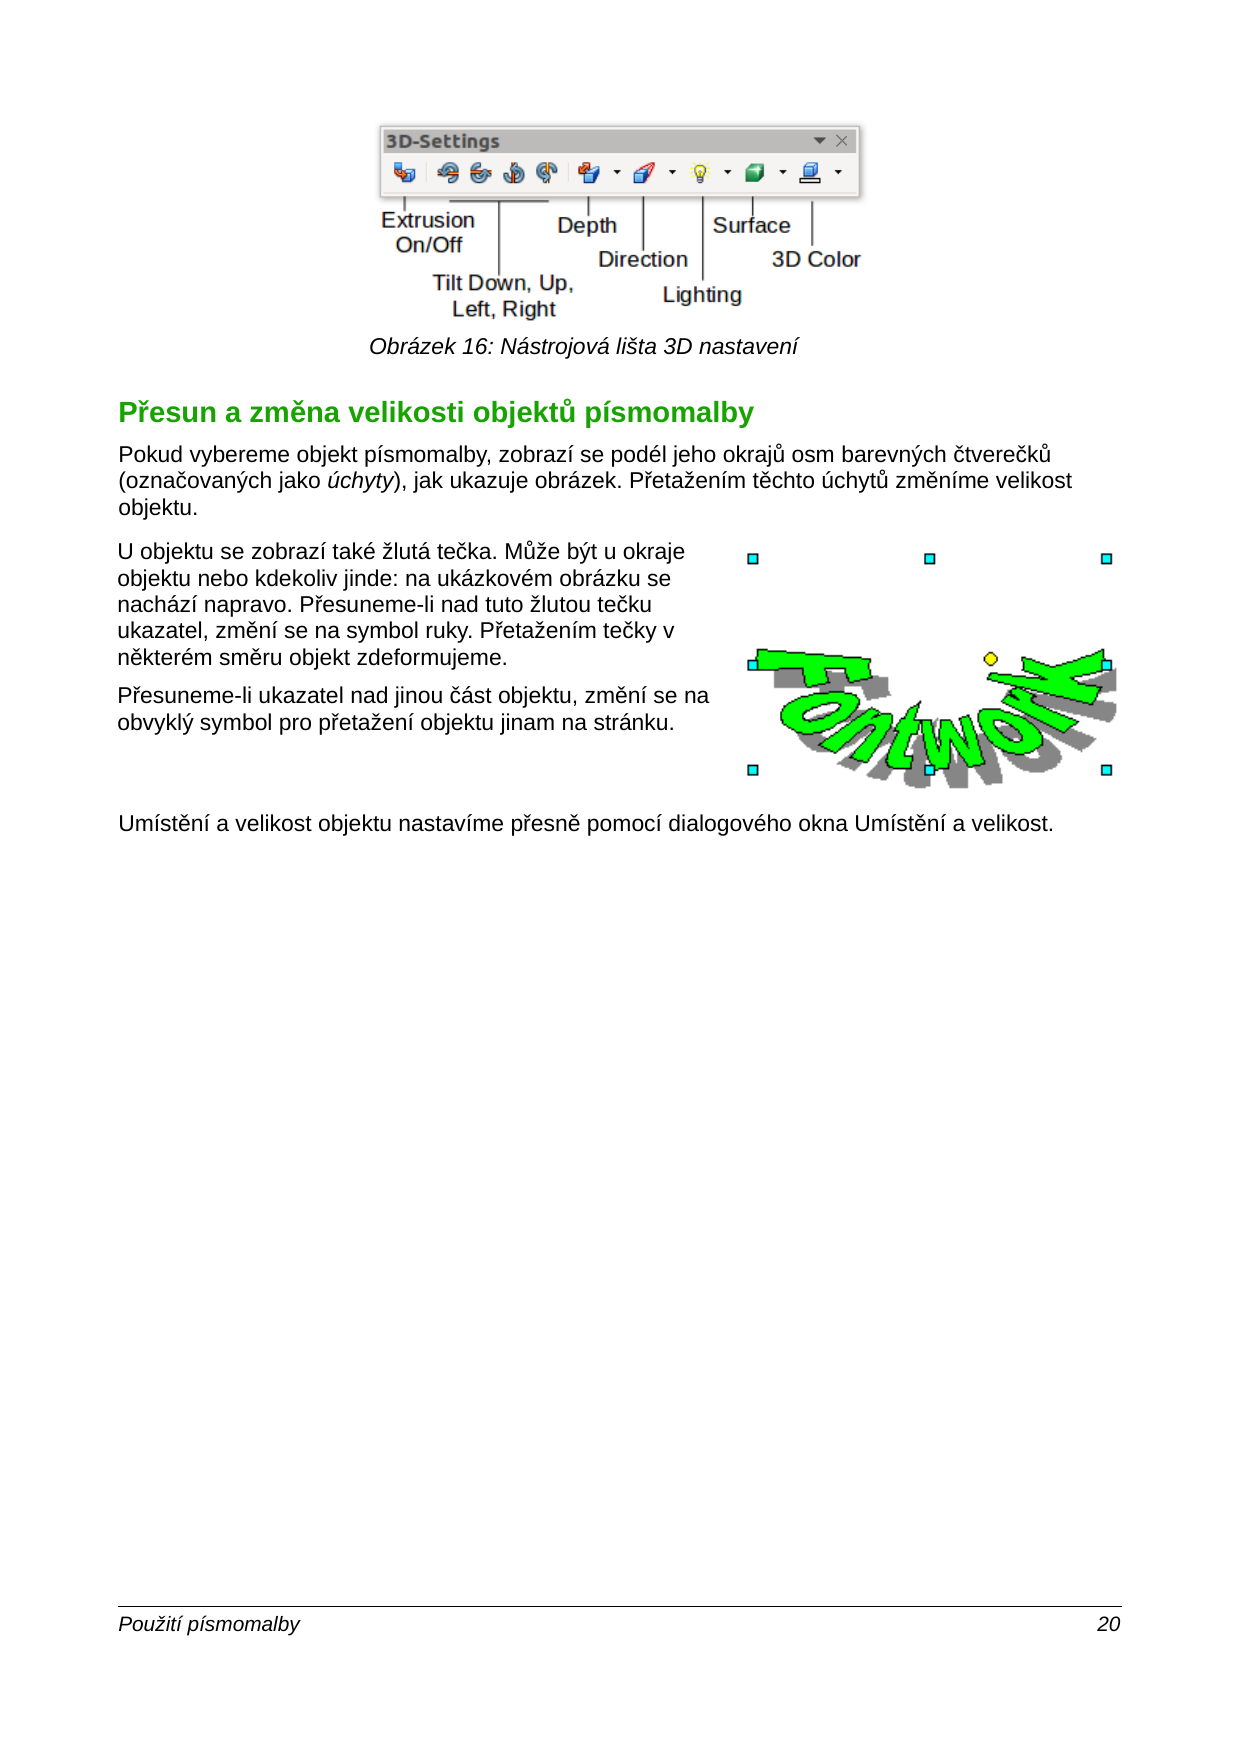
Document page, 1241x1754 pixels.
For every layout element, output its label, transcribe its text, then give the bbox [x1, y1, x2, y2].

picture [368, 118, 872, 327]
picture [743, 538, 1117, 790]
table_header [725, 533, 1122, 810]
text Pokud vybereme objekt písmomalby, zobrazí se podél jeho okrajů osm barevných čtverečků (označovaných jako úchyty), jak ukazuje obrázek. Přetažením těchto úchytů změníme velikost objektu. [118, 441, 1122, 520]
text Obrázek 16: Nástrojová lišta 3D nastavení [369, 333, 871, 359]
subtitle Přesun a změna velikosti objektů písmomalby [118, 395, 1122, 428]
table_header U objektu se zobrazí také žlutá tečka. Může být u okraje objektu nebo kdekoliv jinde: na ukázkovém obrázku se nachází napravo. Přesuneme-li nad tuto žlutou tečku ukazatel, změní se na symbol ruky. Přetažením tečky v některém směru objekt zdeformujeme. Přesuneme-li ukazatel nad jinou část objektu, změní se na obvyklý symbol pro přetažení objektu jinam na stránku. [111, 533, 725, 810]
text Umístění a velikost objektu nastavíme přesně pomocí dialogového okna Umístění a velikost. [118, 810, 1122, 837]
